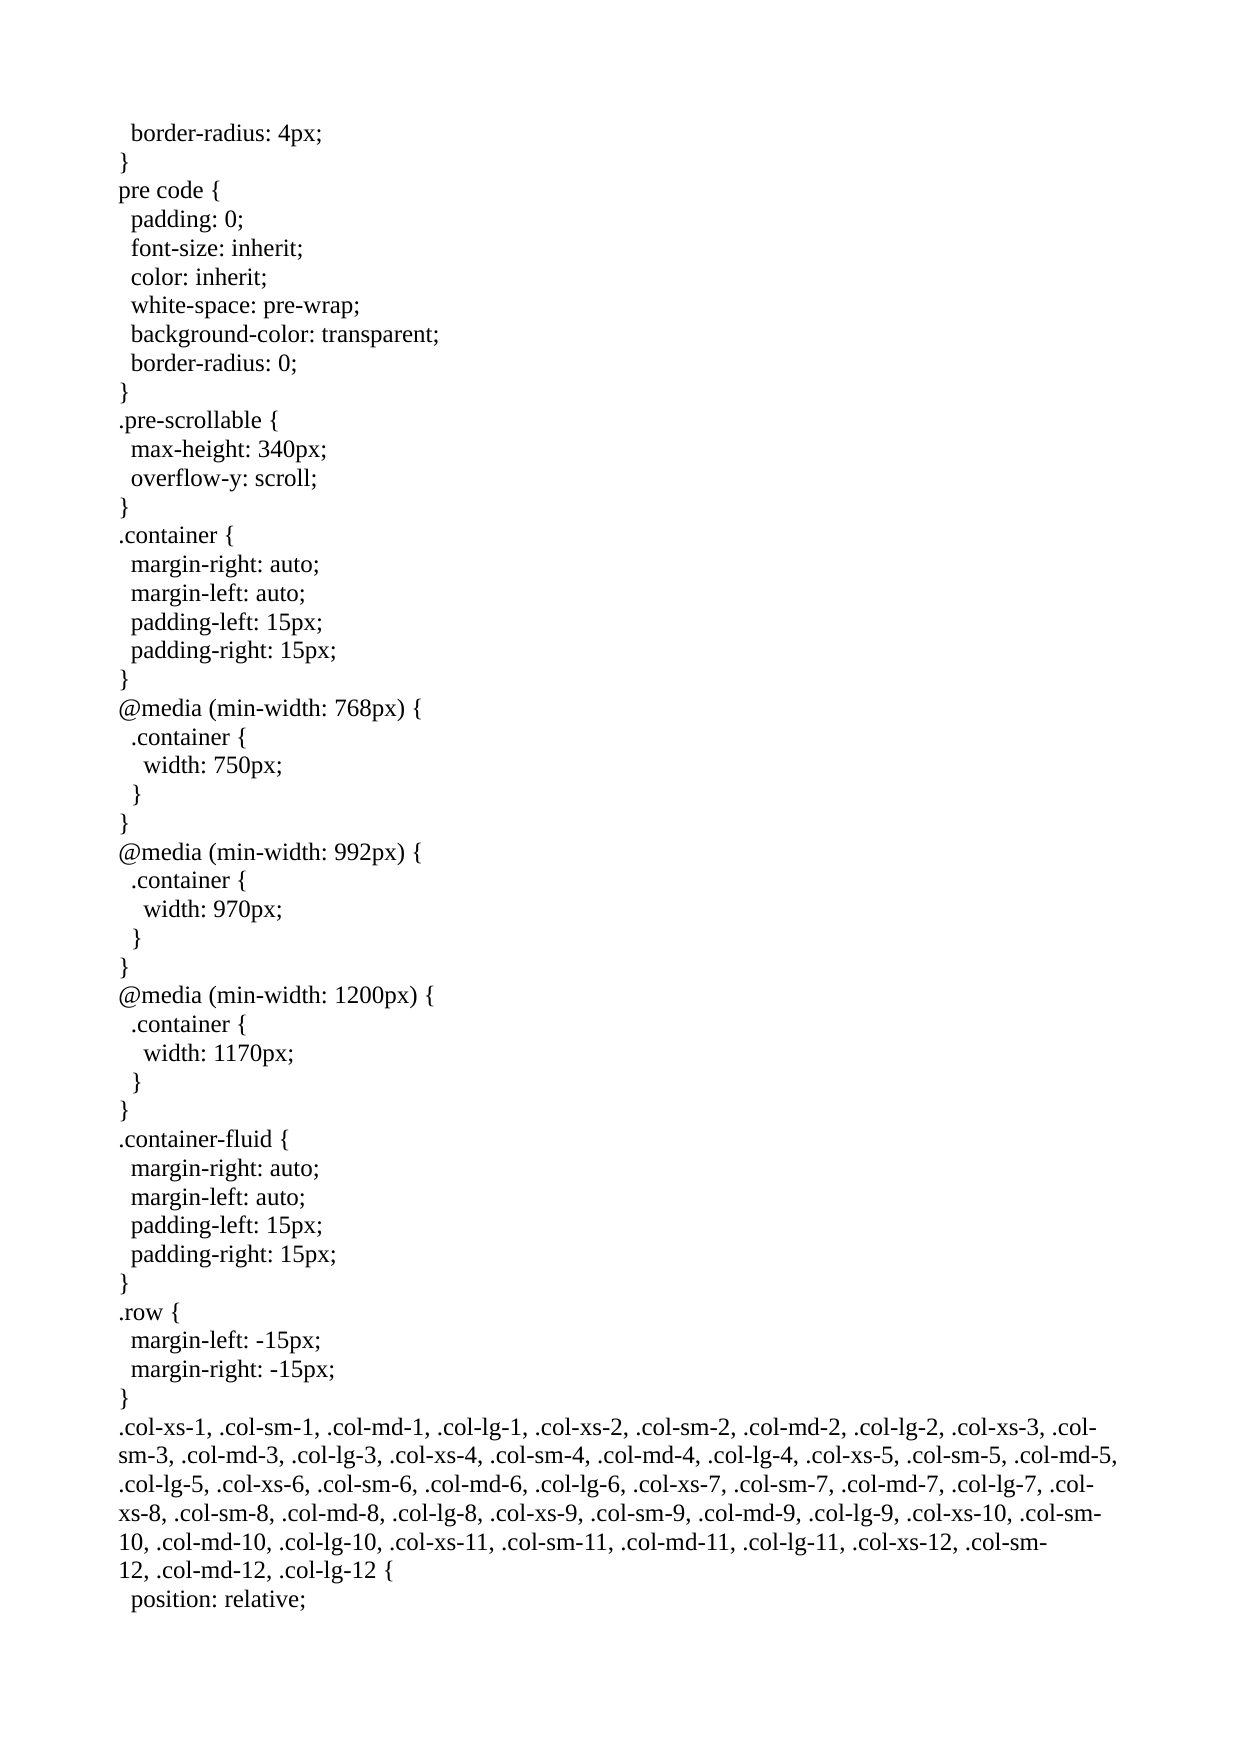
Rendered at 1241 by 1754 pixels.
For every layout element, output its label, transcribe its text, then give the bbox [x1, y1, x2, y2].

text padding-right: 15px; [118, 636, 1122, 664]
text width: 750px; [118, 751, 1122, 779]
text } [118, 377, 1122, 406]
text padding-left: 15px; [118, 1211, 1122, 1239]
text pre code { [118, 176, 1122, 204]
text @media (min-width: 1200px) { [118, 981, 1122, 1009]
text .container { [118, 521, 1122, 549]
text margin-right: auto; [118, 1153, 1122, 1182]
text border-radius: 0; [118, 348, 1122, 377]
text } [118, 1096, 1122, 1124]
text .container-fluid { [118, 1124, 1122, 1153]
text .pre-scrollable { [118, 406, 1122, 434]
text @media (min-width: 768px) { [118, 693, 1122, 722]
text background-color: transparent; [118, 319, 1122, 348]
text width: 1170px; [118, 1038, 1122, 1067]
text } [118, 147, 1122, 176]
text } [118, 952, 1122, 981]
text white-space: pre-wrap; [118, 291, 1122, 319]
text width: 970px; [118, 894, 1122, 923]
text } [118, 923, 1122, 952]
text } [118, 1383, 1122, 1412]
text .row { [118, 1297, 1122, 1326]
text @media (min-width: 992px) { [118, 837, 1122, 866]
text } [118, 1067, 1122, 1096]
text margin-left: auto; [118, 578, 1122, 607]
text margin-right: auto; [118, 549, 1122, 578]
text padding-left: 15px; [118, 607, 1122, 636]
text overflow-y: scroll; [118, 463, 1122, 492]
text } [118, 664, 1122, 693]
text .col-xs-1, .col-sm-1, .col-md-1, .col-lg-1, .col-xs-2, .col-sm-2, .col-md-2, .col-lg-2, .col-xs-3, .col-sm-3, .col-md-3, .col-lg-3, .col-xs-4, .col-sm-4, .col-md-4, .col-lg-4, .col-xs-5, .col-sm-5, .col-md-5, .col-lg-5, .col-xs-6, .col-sm-6, .col-md-6, .col-lg-6, .col-xs-7, .col-sm-7, .col-md-7, .col-lg-7, .col-xs-8, .col-sm-8, .col-md-8, .col-lg-8, .col-xs-9, .col-sm-9, .col-md-9, .col-lg-9, .col-xs-10, .col-sm-10, .col-md-10, .col-lg-10, .col-xs-11, .col-sm-11, .col-md-11, .col-lg-11, .col-xs-12, .col-sm-12, .col-md-12, .col-lg-12 { [118, 1412, 1122, 1584]
text .container { [118, 1009, 1122, 1038]
text } [118, 1268, 1122, 1297]
text .container { [118, 722, 1122, 751]
text } [118, 492, 1122, 521]
text margin-left: -15px; [118, 1326, 1122, 1354]
text } [118, 779, 1122, 808]
text padding: 0; [118, 204, 1122, 233]
text margin-right: -15px; [118, 1354, 1122, 1383]
text color: inherit; [118, 262, 1122, 291]
text margin-left: auto; [118, 1182, 1122, 1211]
text .container { [118, 866, 1122, 894]
text font-size: inherit; [118, 233, 1122, 262]
text } [118, 808, 1122, 837]
text border-radius: 4px; [118, 118, 1122, 147]
text padding-right: 15px; [118, 1239, 1122, 1268]
text max-height: 340px; [118, 434, 1122, 463]
text position: relative; [118, 1584, 1122, 1613]
